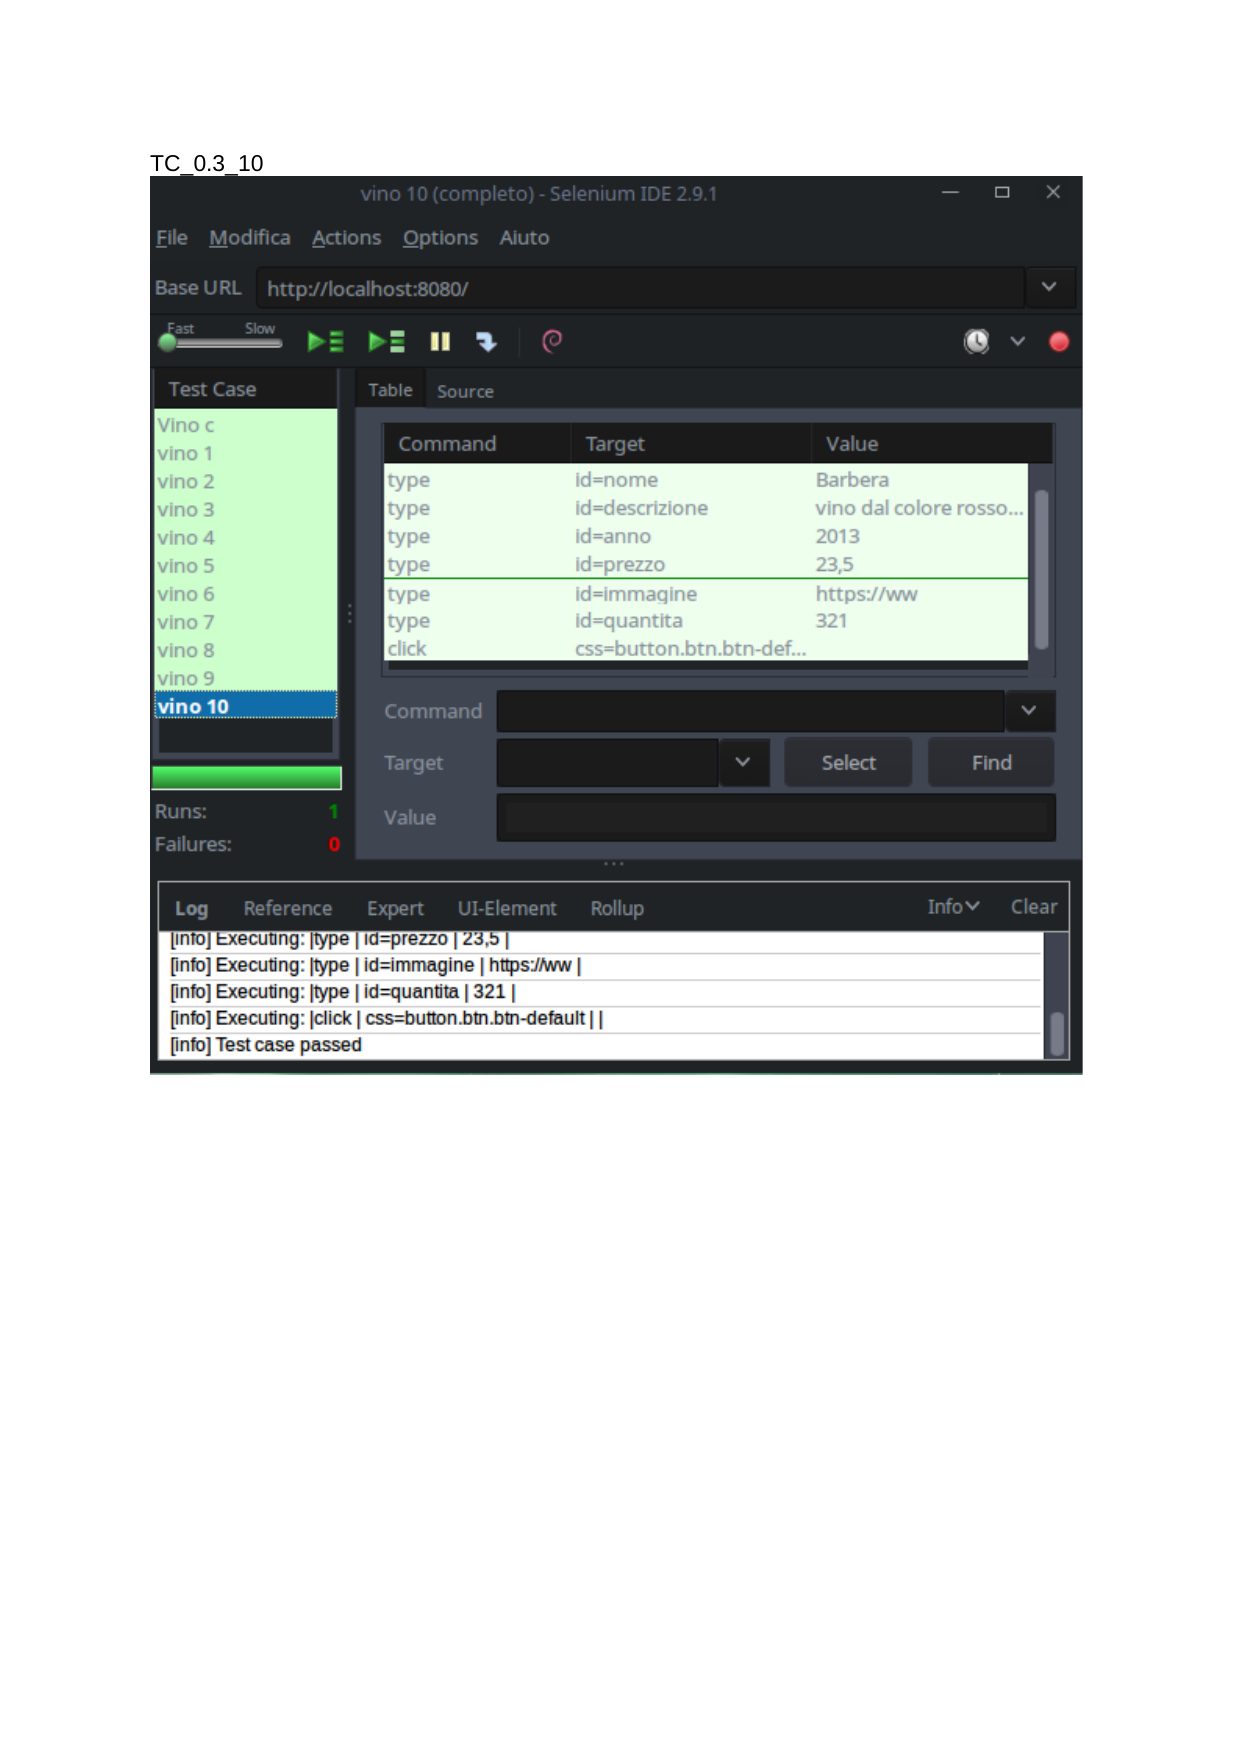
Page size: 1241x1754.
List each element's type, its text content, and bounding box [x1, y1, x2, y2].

text TC_0.3_10 [150, 150, 1090, 176]
picture [150, 176, 1083, 1075]
